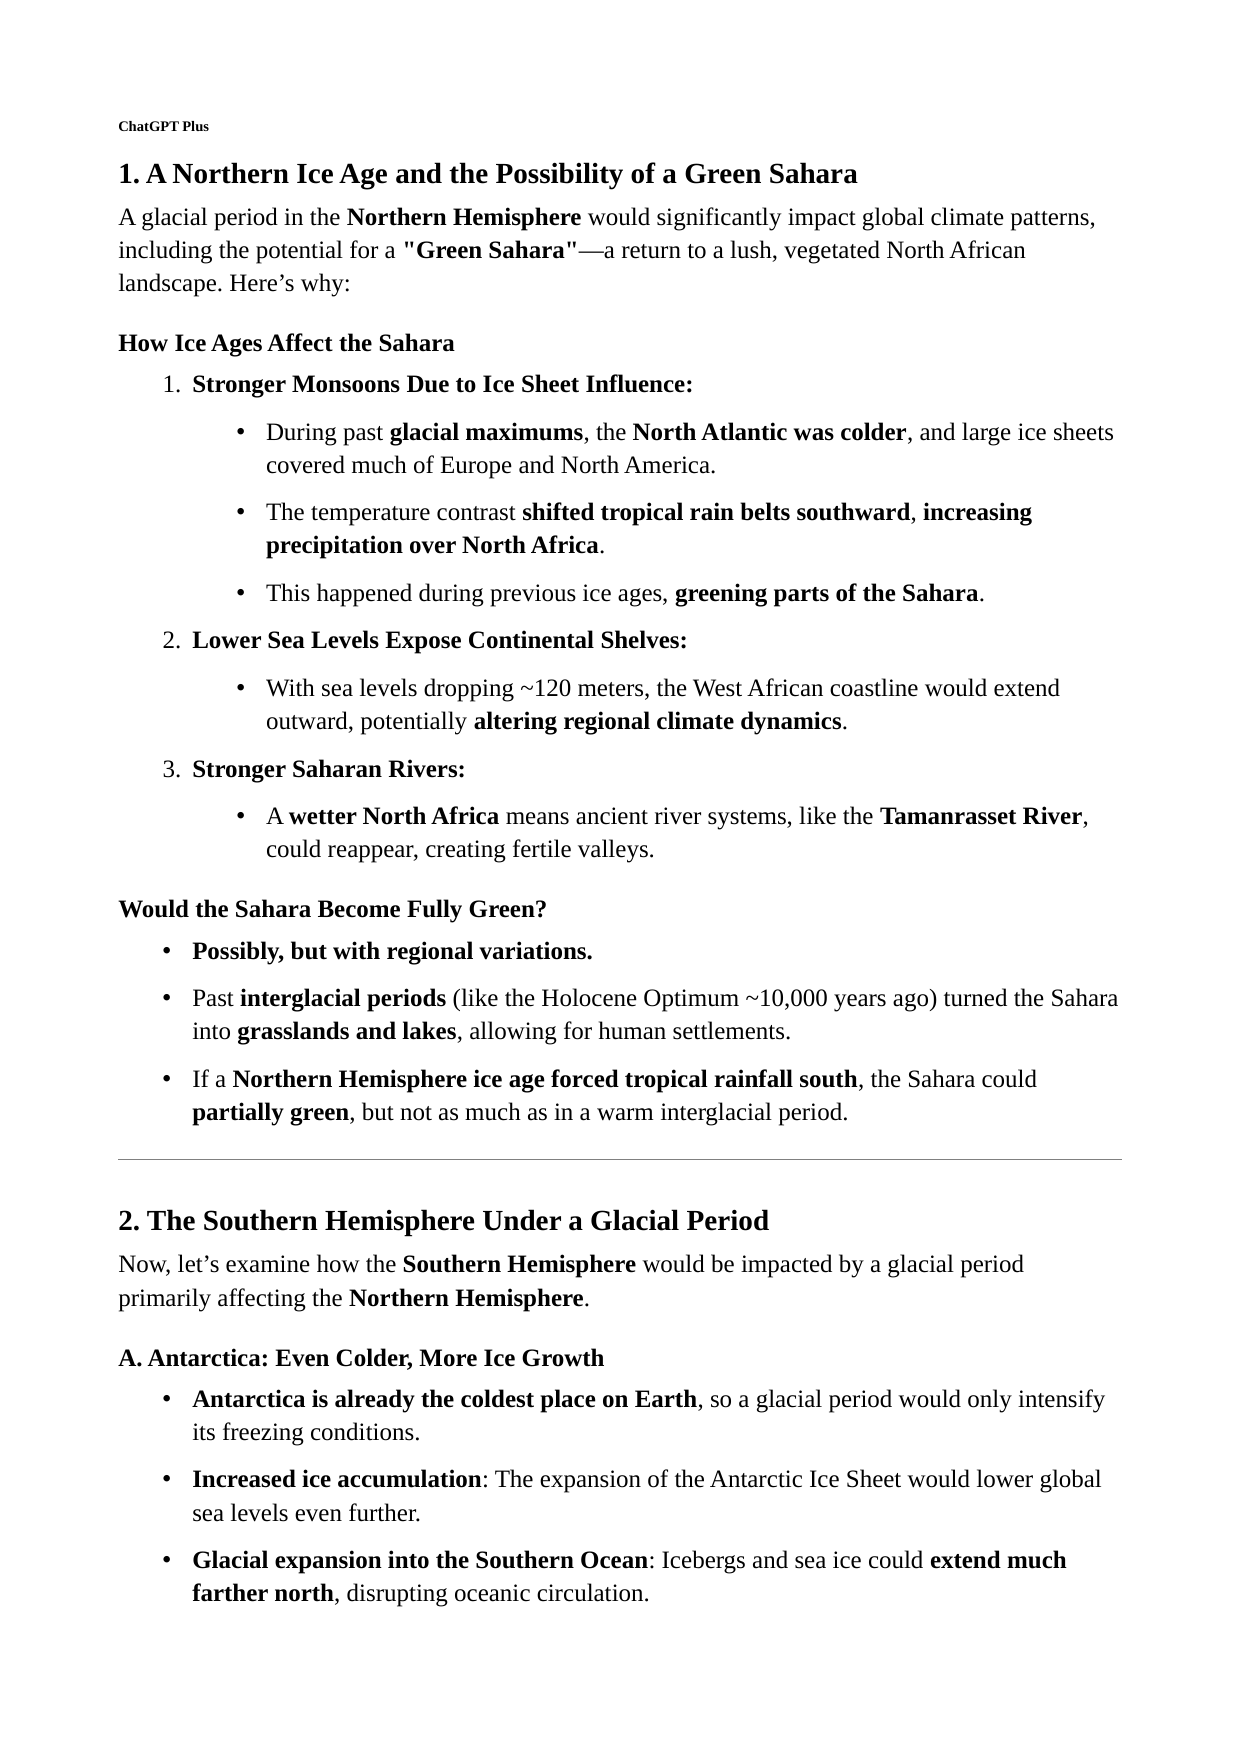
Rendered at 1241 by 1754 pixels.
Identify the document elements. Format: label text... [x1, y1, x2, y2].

list With sea levels dropping ~120 meters, the West African coastline would extend outward, potentially altering regional climate dynamics. [236, 673, 1122, 735]
text Now, let’s examine how the Southern Hemisphere would be impacted by a glacial period primarily affecting the Northern Hemisphere. [118, 1249, 1122, 1311]
list Antarctica is already the coldest place on Earth, so a glacial period would only intensify its freezing conditions. [162, 1384, 1122, 1446]
list A wetter North Africa means ancient river systems, like the Tamanrasset River, could reappear, creating fertile valleys. [236, 801, 1122, 863]
subtitle 1. A Northern Ice Age and the Possibility of a Green Sahara [118, 156, 1122, 189]
list If a Northern Hemisphere ice age forced tropical rainfall south, the Sahara could partially green, but not as much as in a warm interglacial period. [162, 1064, 1122, 1126]
list Lower Sea Levels Expose Continental Shelves: [162, 626, 1122, 654]
list Stronger Saharan Rivers: [162, 754, 1122, 783]
text A glacial period in the Northern Hemisphere would significantly impact global climate patterns, including the potential for a "Green Sahara"—a return to a lush, vegetated North African landscape. Here’s why: [118, 202, 1122, 297]
list The temperature contrast shifted tropical rain belts southward, increasing precipitation over North Africa. [236, 497, 1122, 559]
subtitle 2. The Southern Hemisphere Under a Glacial Period [118, 1203, 1122, 1237]
list Glacial expansion into the Southern Ocean: Icebergs and sea ice could extend much farther north, disrupting oceanic circulation. [162, 1545, 1122, 1607]
subtitle A. Antarctica: Even Colder, More Ice Growth [118, 1343, 1122, 1371]
list Past interglacial periods (like the Holocene Optimum ~10,000 years ago) turned the Sahara into grasslands and lakes, allowing for human settlements. [162, 983, 1122, 1045]
list This happened during previous ice ages, greening parts of the Sahara. [236, 578, 1122, 607]
subtitle Would the Sahara Become Fully Green? [118, 894, 1122, 923]
list Possibly, but with regional variations. [162, 936, 1122, 964]
list Stronger Monsoons Due to Ice Sheet Influence: [162, 369, 1122, 398]
list Increased ice accumulation: The expansion of the Antarctic Ice Sheet would lower global sea levels even further. [162, 1464, 1122, 1526]
subtitle ChatGPT Plus [118, 118, 1122, 135]
list During past glacial maximums, the North Atlantic was colder, and large ice sheets covered much of Europe and North America. [236, 417, 1122, 478]
subtitle How Ice Ages Affect the Sahara [118, 328, 1122, 357]
